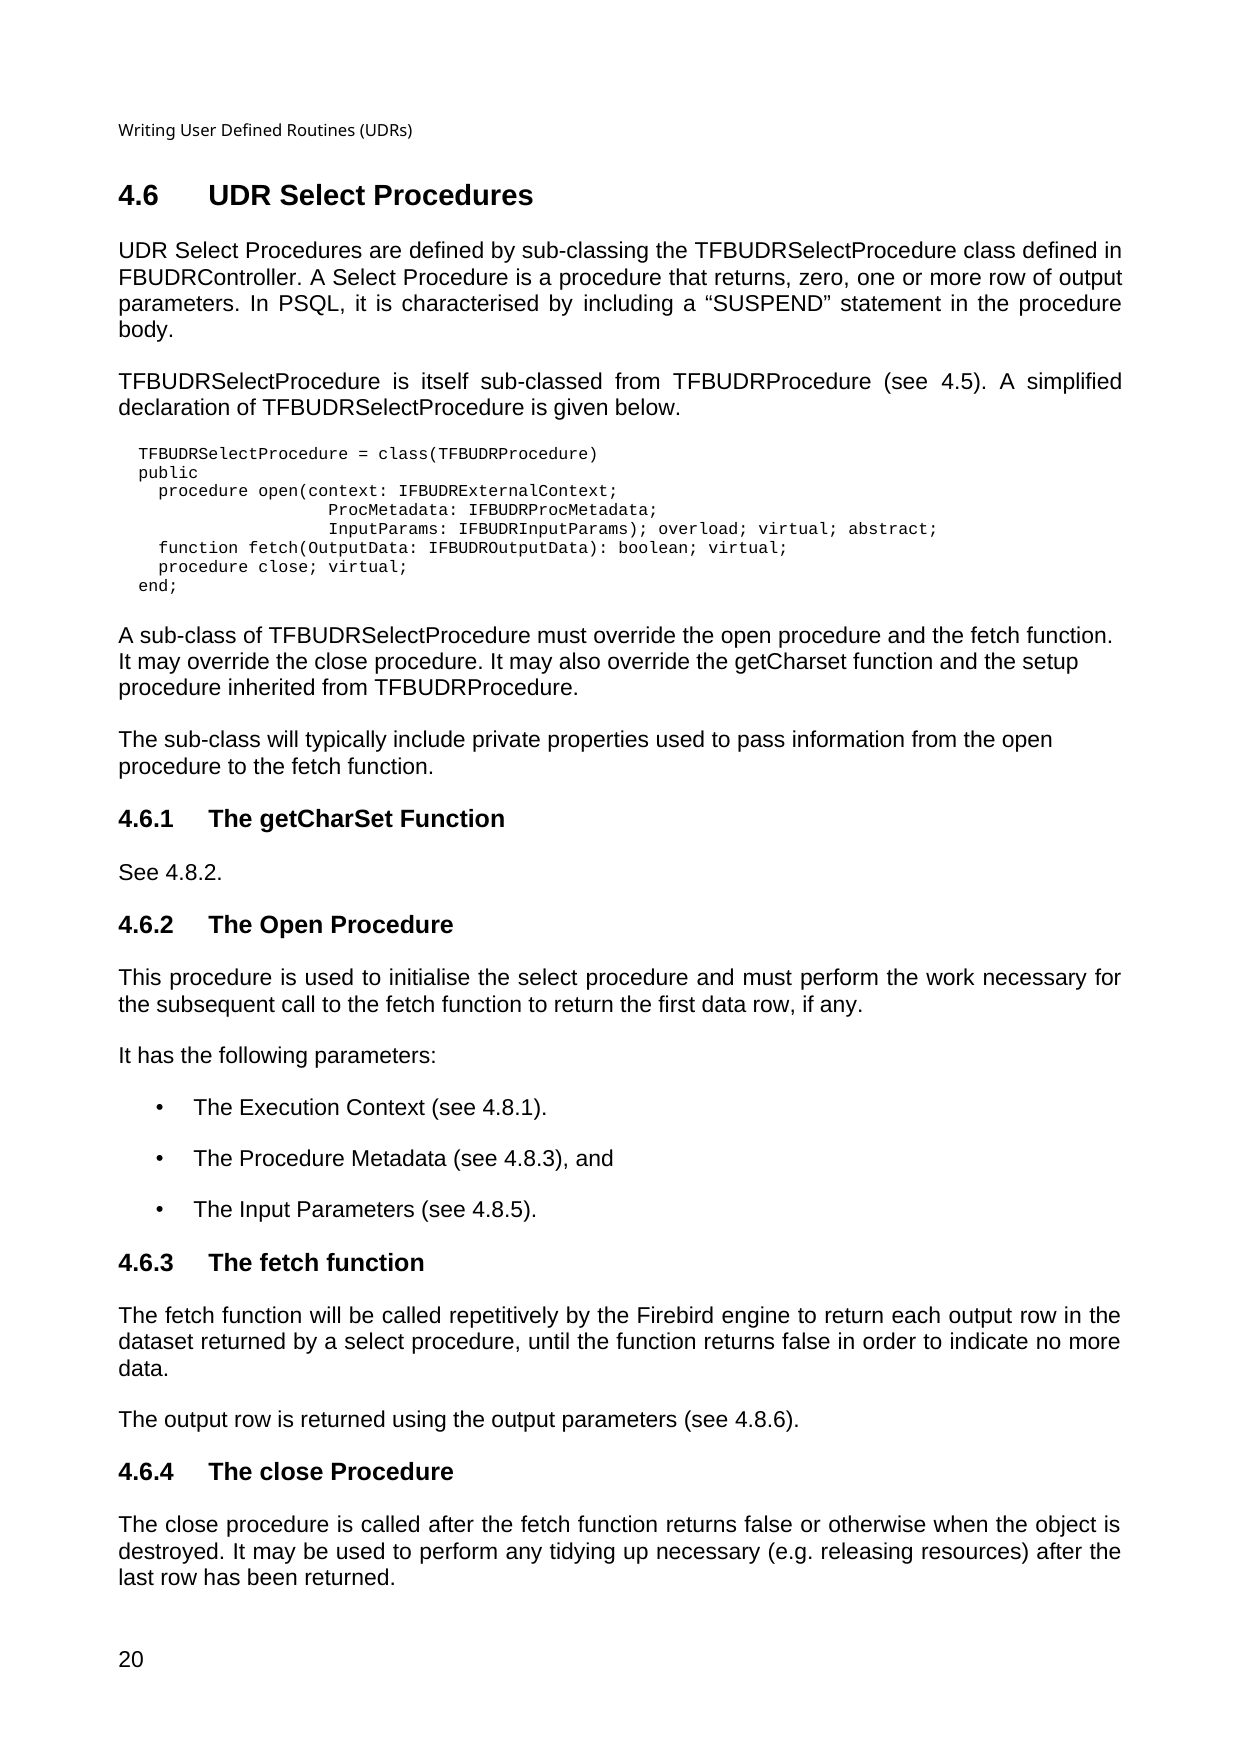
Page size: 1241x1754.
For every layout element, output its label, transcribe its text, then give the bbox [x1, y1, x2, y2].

text This procedure is used to initialise the select procedure and must perform the work necessary for the subsequent call to the fetch function to return the first data row, if any. [118, 964, 1122, 1017]
text TFBUDRSelectProcedure is itself sub-classed from TFBUDRProcedure (see 4.5). A simplified declaration of TFBUDRSelectProcedure is given below. [118, 368, 1122, 420]
text It has the following parameters: [118, 1042, 1122, 1068]
subtitle The close Procedure [118, 1457, 1122, 1486]
text The sub-class will typically include private properties used to pass information from the open procedure to the fetch function. [118, 726, 1122, 779]
text public [118, 464, 1122, 483]
subtitle The getCharSet Function [118, 804, 1122, 833]
text function fetch(OutputData: IFBUDROutputData): boolean; virtual; [118, 539, 1122, 558]
text ProcMetadata: IFBUDRProcMetadata; [118, 502, 1122, 521]
text end; [118, 577, 1122, 596]
subtitle The Open Procedure [118, 910, 1122, 939]
list The Input Parameters (see 4.8.5). [156, 1196, 1122, 1222]
subtitle The fetch function [118, 1247, 1122, 1276]
text TFBUDRSelectProcedure = class(TFBUDRProcedure) [118, 445, 1122, 464]
text The fetch function will be called repetitively by the Firebird engine to return each output row in the dataset returned by a select procedure, until the function returns false in order to indicate no more data. [118, 1302, 1122, 1381]
text procedure close; virtual; [118, 558, 1122, 577]
subtitle UDR Select Procedures [118, 178, 1122, 212]
list The Execution Context (see 4.8.1). [156, 1093, 1122, 1120]
text InputParams: IFBUDRInputParams); overload; virtual; abstract; [118, 521, 1122, 539]
text UDR Select Procedures are defined by sub-classing the TFBUDRSelectProcedure class defined in FBUDRController. A Select Procedure is a procedure that returns, zero, one or more row of output parameters. In PSQL, it is characterised by including a “SUSPEND” statement in the procedure body. [118, 237, 1122, 343]
list The Procedure Metadata (see 4.8.3), and [156, 1145, 1122, 1171]
text See 4.8.2. [118, 859, 1122, 885]
text The close procedure is called after the fetch function returns false or otherwise when the object is destroyed. It may be used to perform any tidying up necessary (e.g. releasing resources) after the last row has been returned. [118, 1511, 1122, 1591]
text The output row is returned using the output parameters (see 4.8.6). [118, 1406, 1122, 1432]
text procedure open(context: IFBUDRExternalContext; [118, 483, 1122, 502]
text A sub-class of TFBUDRSelectProcedure must override the open procedure and the fetch function. It may override the close procedure. It may also override the getCharset function and the setup procedure inherited from TFBUDRProcedure. [118, 622, 1122, 701]
